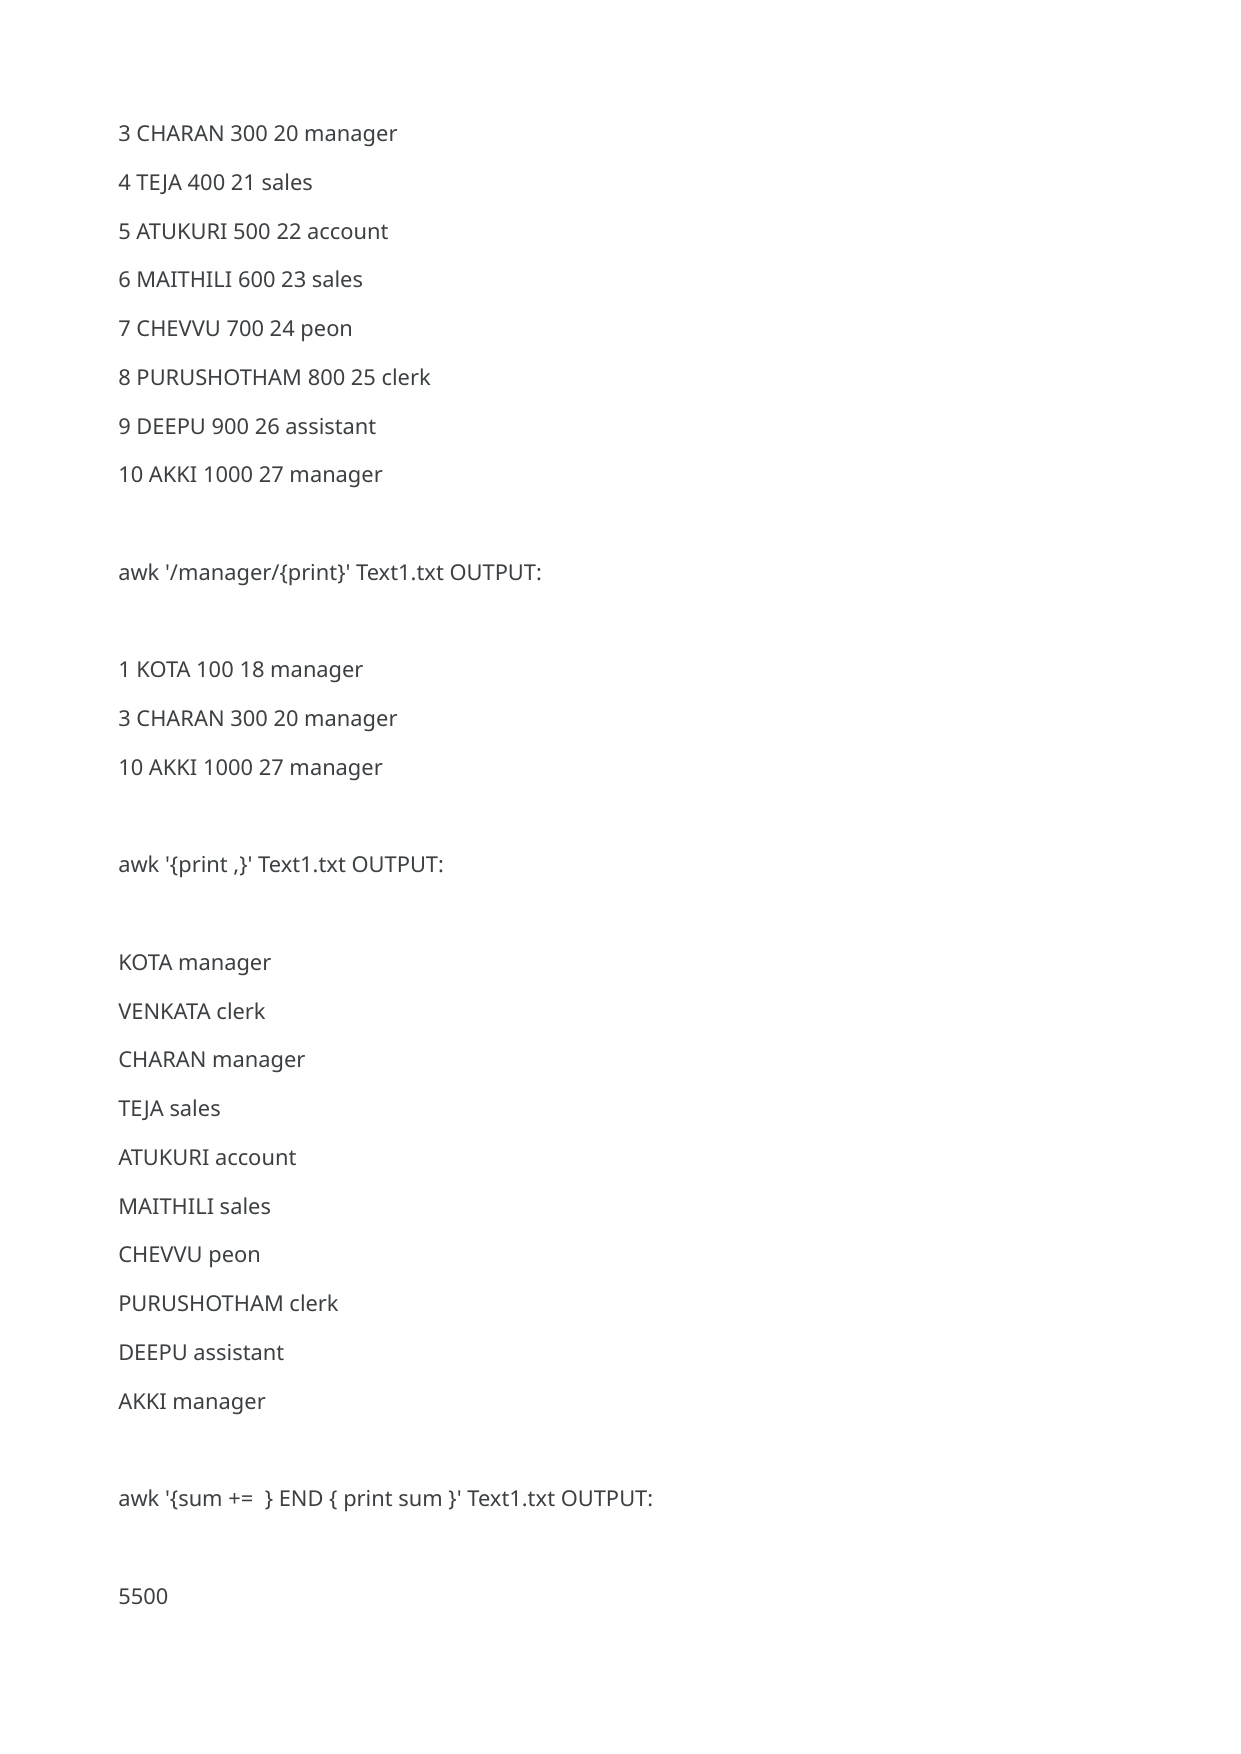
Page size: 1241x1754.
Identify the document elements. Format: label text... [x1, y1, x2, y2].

text awk '{print ,}' Text1.txt OUTPUT: [118, 849, 1122, 879]
text 4 TEJA 400 21 sales [118, 167, 1122, 197]
text 3 CHARAN 300 20 manager [118, 703, 1122, 733]
text CHARAN manager [118, 1044, 1122, 1074]
text KOTA manager [118, 947, 1122, 977]
text awk '{sum += } END { print sum }' Text1.txt OUTPUT: [118, 1483, 1122, 1513]
text 9 DEEPU 900 26 assistant [118, 411, 1122, 440]
text awk '/manager/{print}' Text1.txt OUTPUT: [118, 557, 1122, 587]
text MAITHILI sales [118, 1191, 1122, 1220]
text 3 CHARAN 300 20 manager [118, 118, 1122, 148]
text 8 PURUSHOTHAM 800 25 clerk [118, 362, 1122, 392]
text AKKI manager [118, 1386, 1122, 1415]
text 5500 [118, 1581, 1122, 1610]
text 1 KOTA 100 18 manager [118, 654, 1122, 684]
text PURUSHOTHAM clerk [118, 1288, 1122, 1318]
text 6 MAITHILI 600 23 sales [118, 264, 1122, 294]
text DEEPU assistant [118, 1337, 1122, 1367]
text 10 AKKI 1000 27 manager [118, 459, 1122, 489]
text TEJA sales [118, 1093, 1122, 1123]
text ATUKURI account [118, 1142, 1122, 1172]
text 5 ATUKURI 500 22 account [118, 216, 1122, 245]
text VENKATA clerk [118, 996, 1122, 1025]
text 10 AKKI 1000 27 manager [118, 752, 1122, 782]
text 7 CHEVVU 700 24 peon [118, 313, 1122, 343]
text CHEVVU peon [118, 1239, 1122, 1269]
